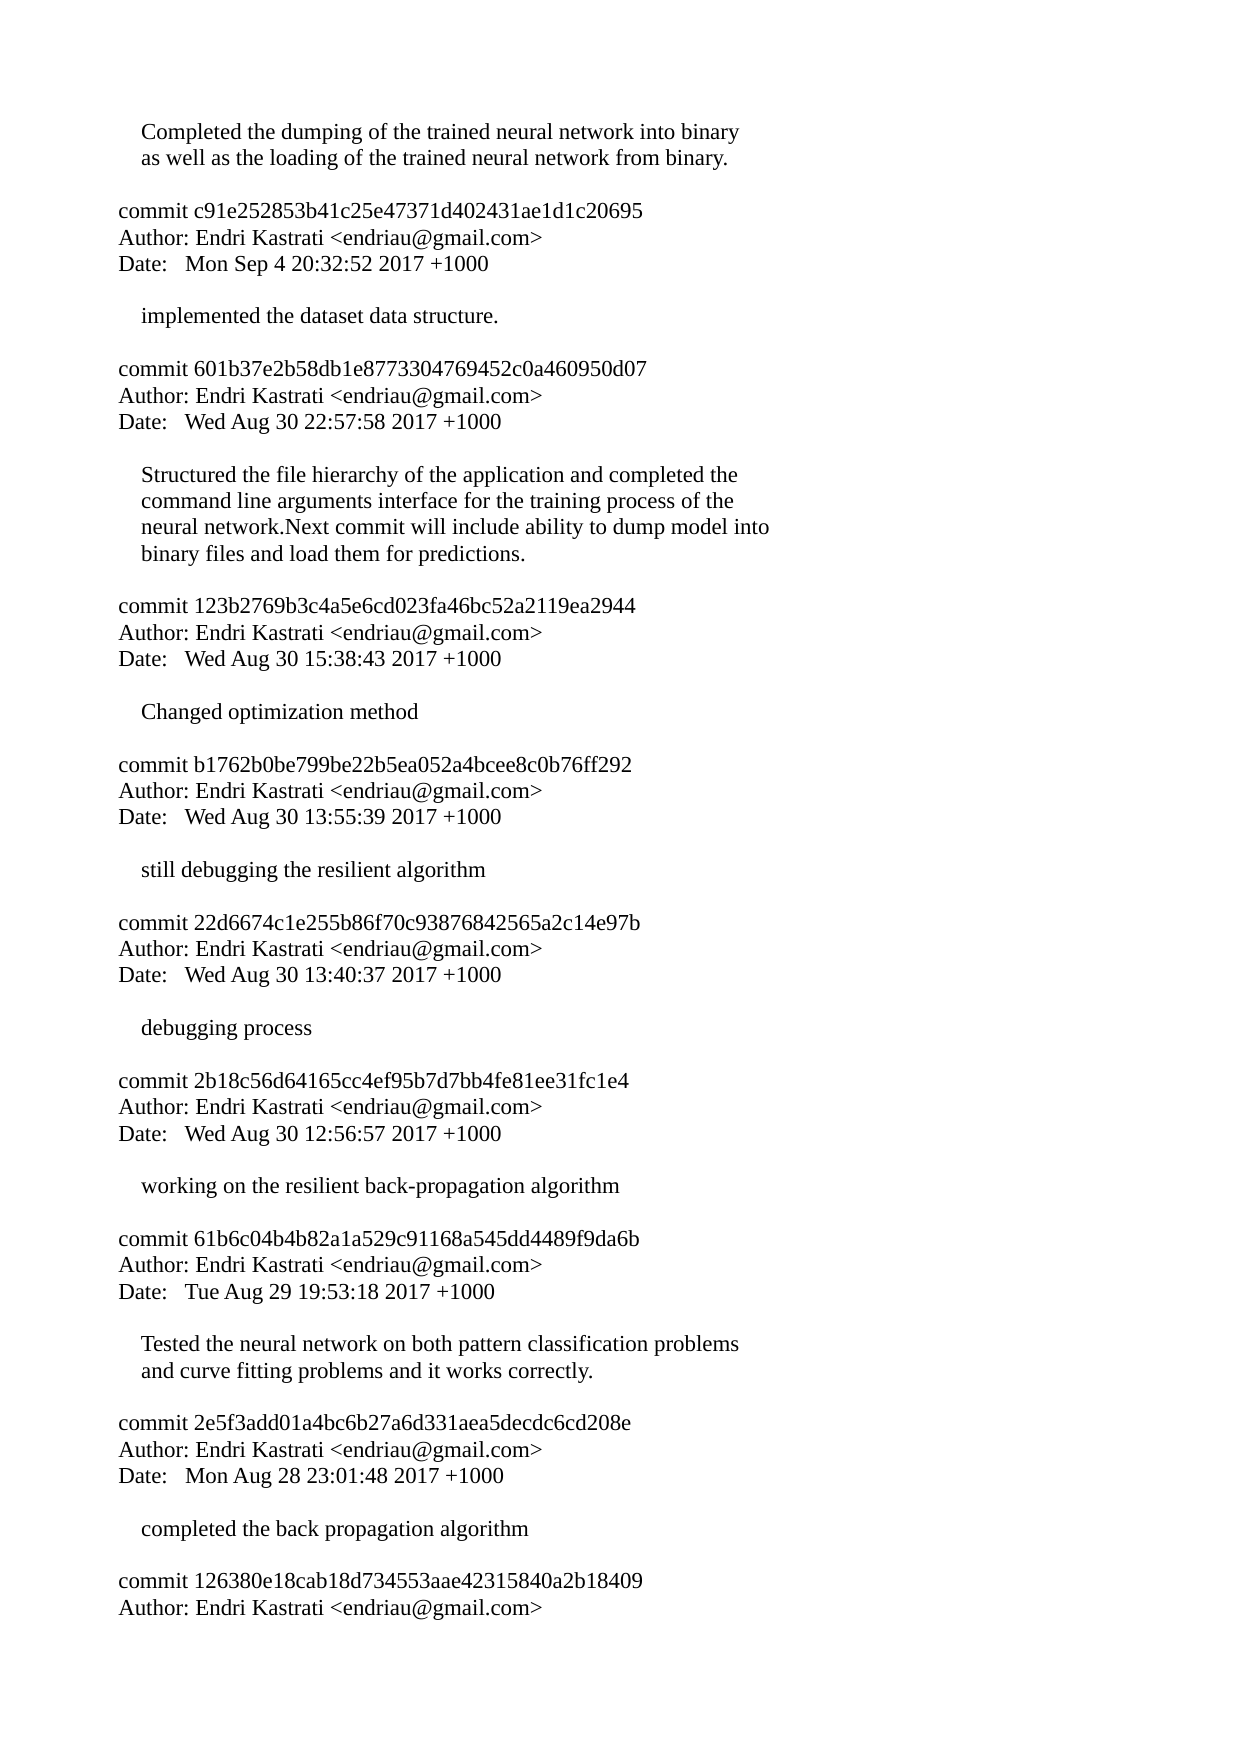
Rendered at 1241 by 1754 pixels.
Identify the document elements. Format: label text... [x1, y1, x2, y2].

text Date: Mon Aug 28 23:01:48 2017 +1000 [118, 1462, 1122, 1488]
text Tested the neural network on both pattern classification problems [118, 1330, 1122, 1357]
text Date: Wed Aug 30 13:55:39 2017 +1000 [118, 803, 1122, 830]
text debugging process [118, 1014, 1122, 1041]
text as well as the loading of the trained neural network from binary. [118, 144, 1122, 171]
text Changed optimization method [118, 698, 1122, 724]
text working on the resilient back-propagation algorithm [118, 1172, 1122, 1199]
text commit c91e252853b41c25e47371d402431ae1d1c20695 [118, 197, 1122, 223]
text Author: Endri Kastrati <endriau@gmail.com> [118, 777, 1122, 803]
text Author: Endri Kastrati <endriau@gmail.com> [118, 1594, 1122, 1620]
text commit 22d6674c1e255b86f70c93876842565a2c14e97b [118, 909, 1122, 935]
text and curve fitting problems and it works correctly. [118, 1357, 1122, 1383]
text commit 601b37e2b58db1e8773304769452c0a460950d07 [118, 355, 1122, 382]
text Author: Endri Kastrati <endriau@gmail.com> [118, 935, 1122, 961]
text commit b1762b0be799be22b5ea052a4bcee8c0b76ff292 [118, 751, 1122, 777]
text commit 2e5f3add01a4bc6b27a6d331aea5decdc6cd208e [118, 1409, 1122, 1436]
text Author: Endri Kastrati <endriau@gmail.com> [118, 619, 1122, 645]
text commit 123b2769b3c4a5e6cd023fa46bc52a2119ea2944 [118, 592, 1122, 619]
text Date: Wed Aug 30 22:57:58 2017 +1000 [118, 408, 1122, 434]
text completed the back propagation algorithm [118, 1515, 1122, 1541]
text Date: Mon Sep 4 20:32:52 2017 +1000 [118, 250, 1122, 276]
text commit 2b18c56d64165cc4ef95b7d7bb4fe81ee31fc1e4 [118, 1067, 1122, 1093]
text Author: Endri Kastrati <endriau@gmail.com> [118, 1251, 1122, 1278]
text Author: Endri Kastrati <endriau@gmail.com> [118, 382, 1122, 408]
text commit 61b6c04b4b82a1a529c91168a545dd4489f9da6b [118, 1225, 1122, 1251]
text Author: Endri Kastrati <endriau@gmail.com> [118, 1093, 1122, 1119]
text command line arguments interface for the training process of the [118, 487, 1122, 513]
text Date: Wed Aug 30 13:40:37 2017 +1000 [118, 961, 1122, 988]
text implemented the dataset data structure. [118, 303, 1122, 329]
text Author: Endri Kastrati <endriau@gmail.com> [118, 223, 1122, 250]
text Date: Wed Aug 30 15:38:43 2017 +1000 [118, 645, 1122, 672]
text binary files and load them for predictions. [118, 540, 1122, 566]
text Date: Wed Aug 30 12:56:57 2017 +1000 [118, 1119, 1122, 1146]
text commit 126380e18cab18d734553aae42315840a2b18409 [118, 1568, 1122, 1594]
text Structured the file hierarchy of the application and completed the [118, 461, 1122, 487]
text neural network.Next commit will include ability to dump model into [118, 513, 1122, 540]
text Date: Tue Aug 29 19:53:18 2017 +1000 [118, 1278, 1122, 1304]
text Completed the dumping of the trained neural network into binary [118, 118, 1122, 144]
text still debugging the resilient algorithm [118, 856, 1122, 882]
text Author: Endri Kastrati <endriau@gmail.com> [118, 1436, 1122, 1462]
